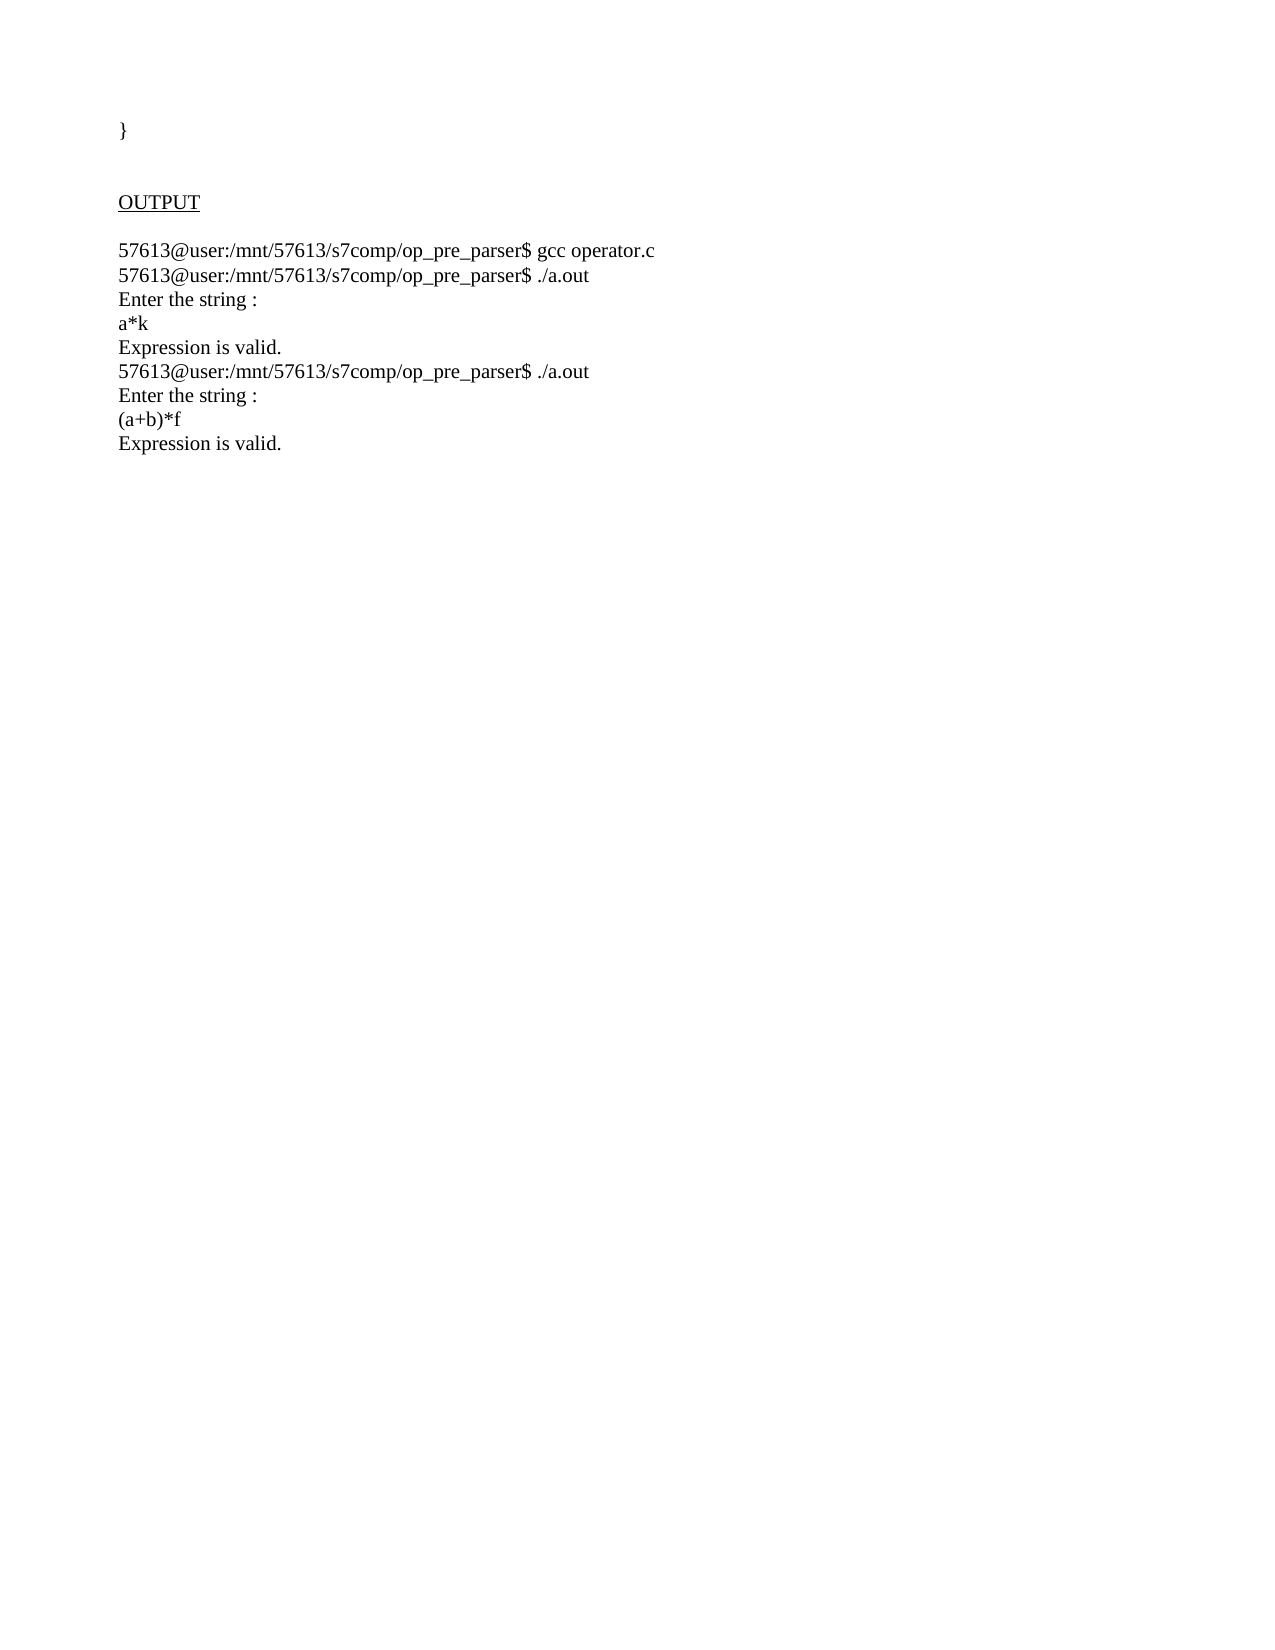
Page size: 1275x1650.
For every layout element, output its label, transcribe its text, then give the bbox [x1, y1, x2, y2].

text } [118, 118, 1157, 142]
text (a+b)*f [118, 407, 1157, 431]
text Expression is valid. [118, 431, 1157, 455]
text Expression is valid. [118, 335, 1157, 359]
text OUTPUT [118, 190, 1157, 214]
text 57613@user:/mnt/57613/s7comp/op_pre_parser$ ./a.out [118, 262, 1157, 287]
text Enter the string : [118, 287, 1157, 311]
text 57613@user:/mnt/57613/s7comp/op_pre_parser$ ./a.out [118, 359, 1157, 383]
text a*k [118, 311, 1157, 335]
text Enter the string : [118, 383, 1157, 407]
text 57613@user:/mnt/57613/s7comp/op_pre_parser$ gcc operator.c [118, 238, 1157, 262]
